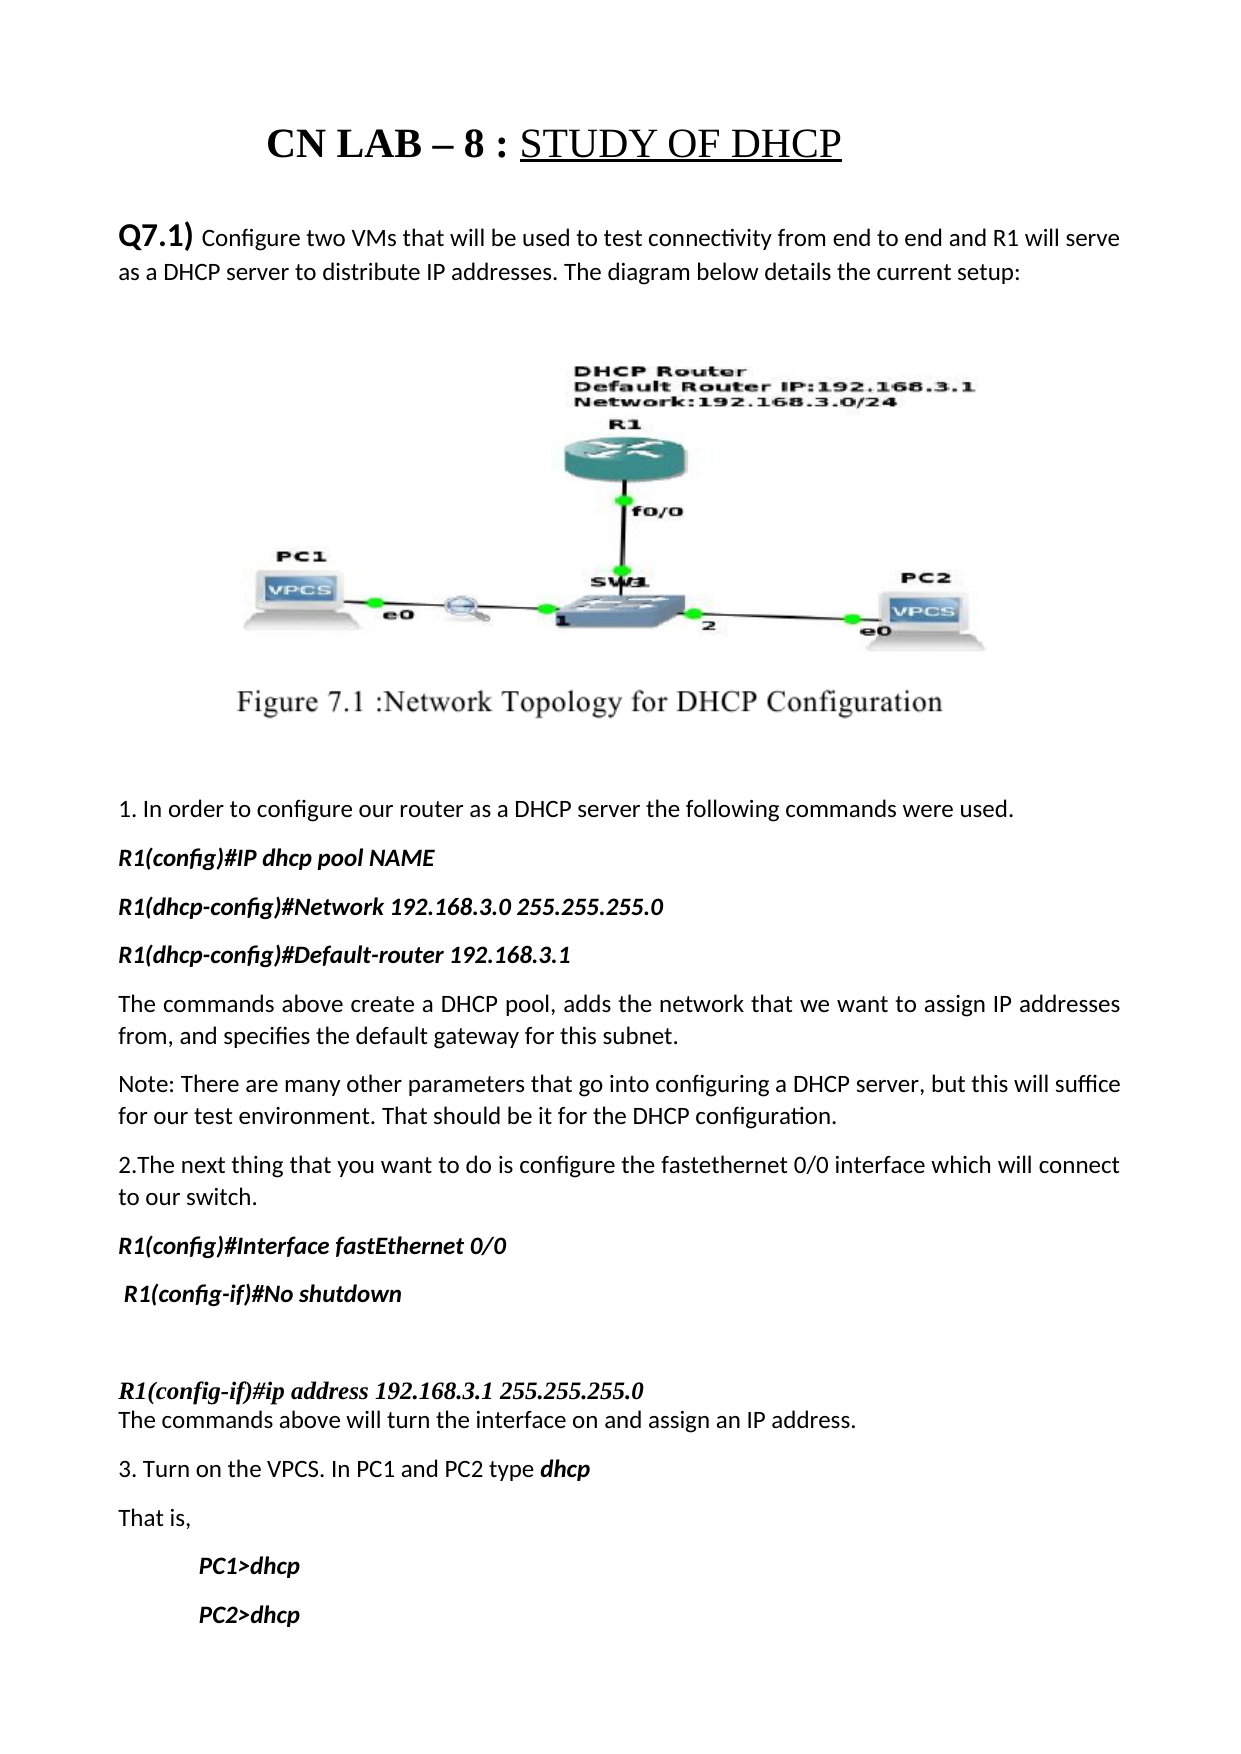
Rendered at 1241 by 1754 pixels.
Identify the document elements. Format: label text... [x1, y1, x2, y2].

text R1(config-if)#ip address 192.168.3.1 255.255.255.0 [118, 1376, 1122, 1404]
text 3. Turn on the VPCS. In PC1 and PC2 type dhcp [118, 1453, 1122, 1484]
text Note: There are many other parameters that go into configuring a DHCP server, but this will suffice for our test environment. That should be it for the DHCP configuration. [118, 1068, 1122, 1131]
text R1(config)#IP dhcp pool NAME [118, 842, 1122, 872]
text 1. In order to configure our router as a DHCP server the following commands were used. [118, 793, 1122, 824]
text CN LAB – 8 : STUDY OF DHCP [118, 118, 1122, 166]
text Q7.1) Configure two VMs that will be used to test connectivity from end to end and R1 will serve as a DHCP server to distribute IP addresses. The diagram below details the current setup: [118, 214, 1122, 287]
text 2.The next thing that you want to do is configure the fastethernet 0/0 interface which will connect to our switch. [118, 1149, 1122, 1212]
text R1(config)#Interface fastEthernet 0/0 [118, 1230, 1122, 1260]
text PC2>dhcp [118, 1599, 1122, 1629]
text R1(dhcp-config)#Default-router 192.168.3.1 [118, 939, 1122, 970]
text PC1>dhcp [118, 1550, 1122, 1581]
text R1(config-if)#No shutdown [118, 1278, 1122, 1309]
text The commands above create a DHCP pool, adds the network that we want to assign IP addresses from, and specifies the default gateway for this subnet. [118, 988, 1122, 1050]
text That is, [118, 1502, 1122, 1532]
text R1(dhcp-config)#Network 192.168.3.0 255.255.255.0 [118, 891, 1122, 921]
picture [137, 304, 1078, 727]
text The commands above will turn the interface on and assign an IP address. [118, 1404, 1122, 1435]
